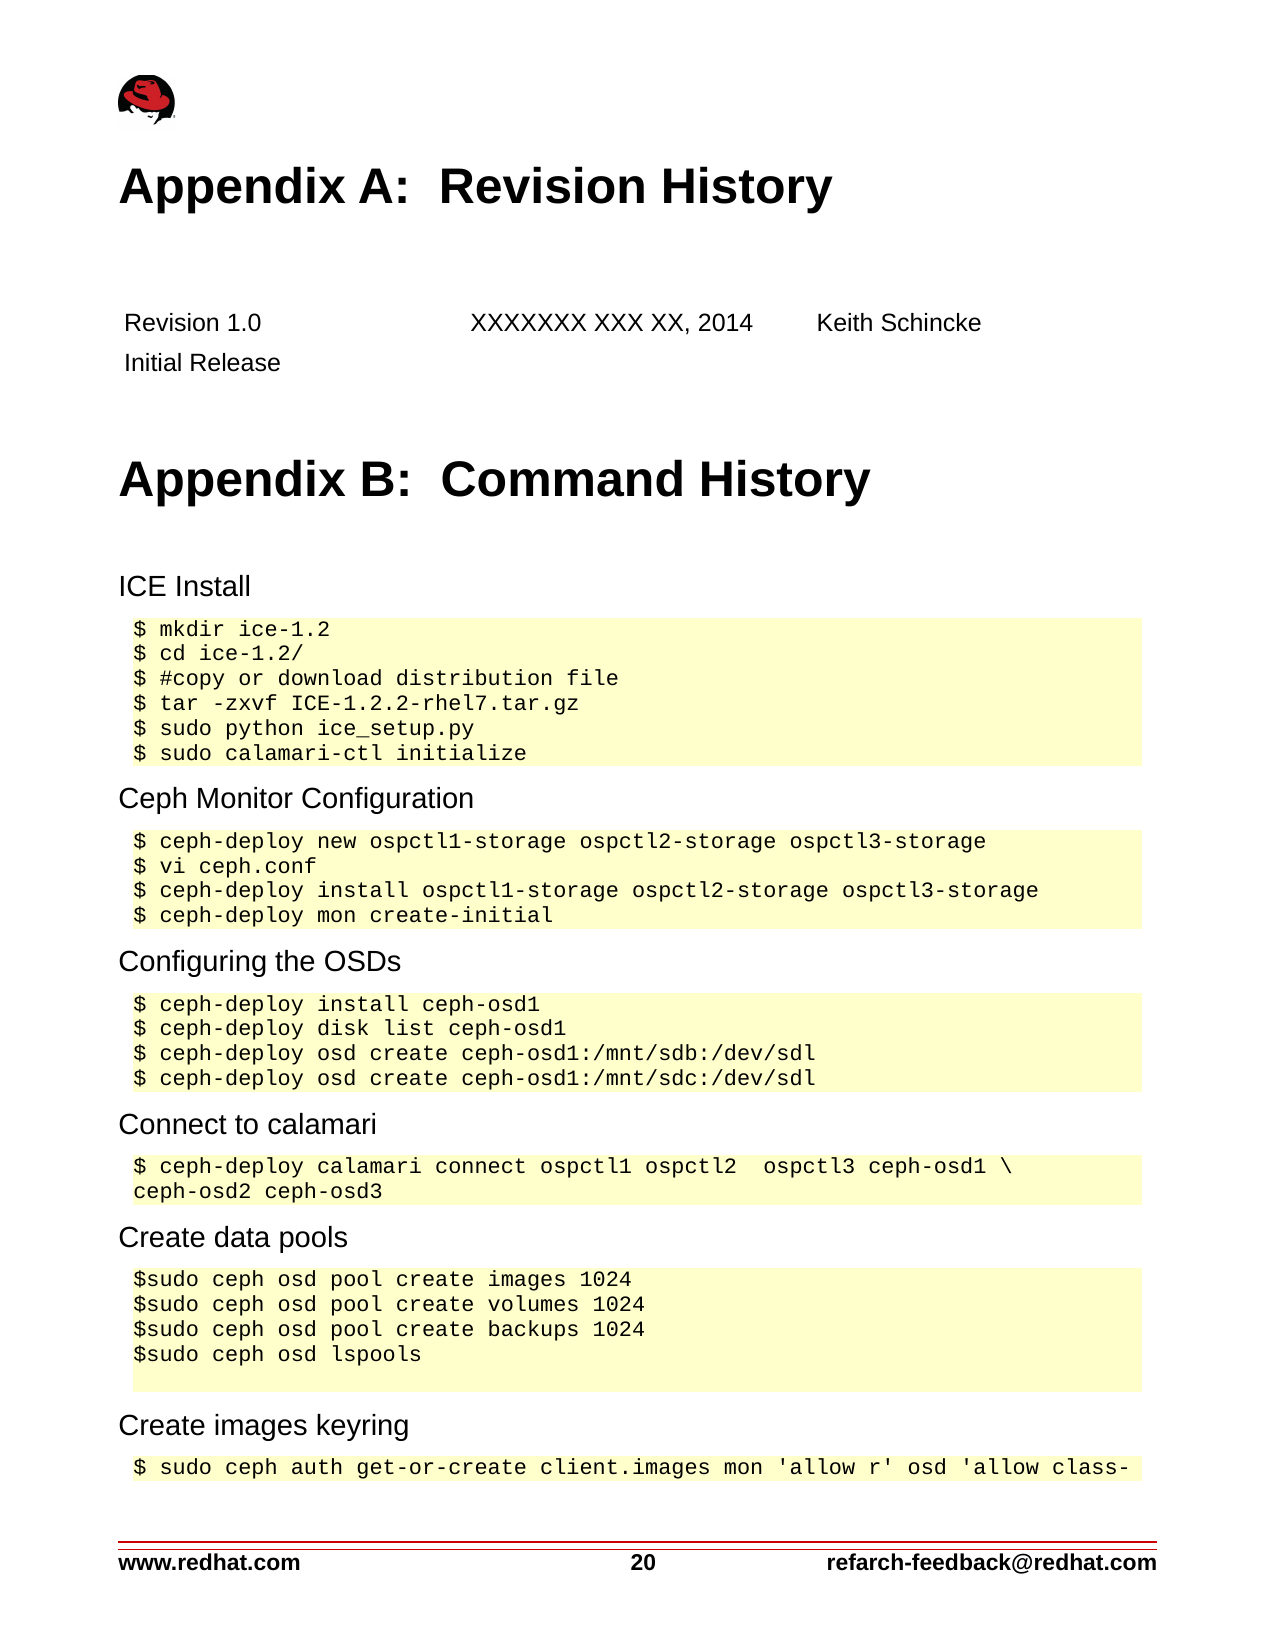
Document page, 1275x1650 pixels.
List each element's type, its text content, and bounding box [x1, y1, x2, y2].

text $ ceph-deploy osd create ceph-osd1:/mnt/sdc:/dev/sdl [133, 1067, 1142, 1092]
table_header XXXXXXX XXX XX, 2014 [464, 302, 811, 342]
text $ sudo ceph auth get-or-create client.images mon 'allow r' osd 'allow class- [133, 1456, 1142, 1481]
text $sudo ceph osd pool create images 1024 [133, 1268, 1142, 1293]
table_header Revision 1.0 [118, 302, 464, 342]
text Connect to calamari [118, 1107, 1157, 1140]
text $ ceph-deploy mon create-initial [133, 904, 1142, 929]
text $sudo ceph osd lspools [133, 1343, 1142, 1368]
text Create data pools [118, 1220, 1157, 1253]
subtitle Command History [118, 449, 1157, 507]
text $ ceph-deploy calamari connect ospctl1 ospctl2 ospctl3 ceph-osd1 \ [133, 1155, 1142, 1180]
text $ ceph-deploy disk list ceph-osd1 [133, 1017, 1142, 1042]
table_cell Initial Release [118, 343, 1157, 383]
picture [118, 75, 176, 131]
subtitle Revision History [118, 156, 1157, 214]
text $sudo ceph osd pool create volumes 1024 [133, 1293, 1142, 1318]
text ICE Install [118, 569, 1157, 603]
text Configuring the OSDs [118, 944, 1157, 978]
text $ #copy or download distribution file [133, 667, 1142, 692]
text $ sudo python ice_setup.py [133, 717, 1142, 742]
text $ ceph-deploy install ospctl1-storage ospctl2-storage ospctl3-storage [133, 879, 1142, 904]
text Ceph Monitor Configuration [118, 781, 1157, 815]
text Create images keyring [118, 1407, 1157, 1441]
text $ tar -zxvf ICE-1.2.2-rhel7.tar.gz [133, 692, 1142, 717]
text $ vi ceph.conf [133, 855, 1142, 879]
text $ mkdir ice-1.2 [133, 618, 1142, 642]
text $ ceph-deploy osd create ceph-osd1:/mnt/sdb:/dev/sdl [133, 1042, 1142, 1067]
table_header Keith Schincke [811, 302, 1157, 342]
text $ cd ice-1.2/ [133, 642, 1142, 667]
text $ ceph-deploy new ospctl1-storage ospctl2-storage ospctl3-storage [133, 830, 1142, 855]
text $ sudo calamari-ctl initialize [133, 742, 1142, 766]
text $sudo ceph osd pool create backups 1024 [133, 1318, 1142, 1343]
text ceph-osd2 ceph-osd3 [133, 1180, 1142, 1205]
text $ ceph-deploy install ceph-osd1 [133, 993, 1142, 1017]
